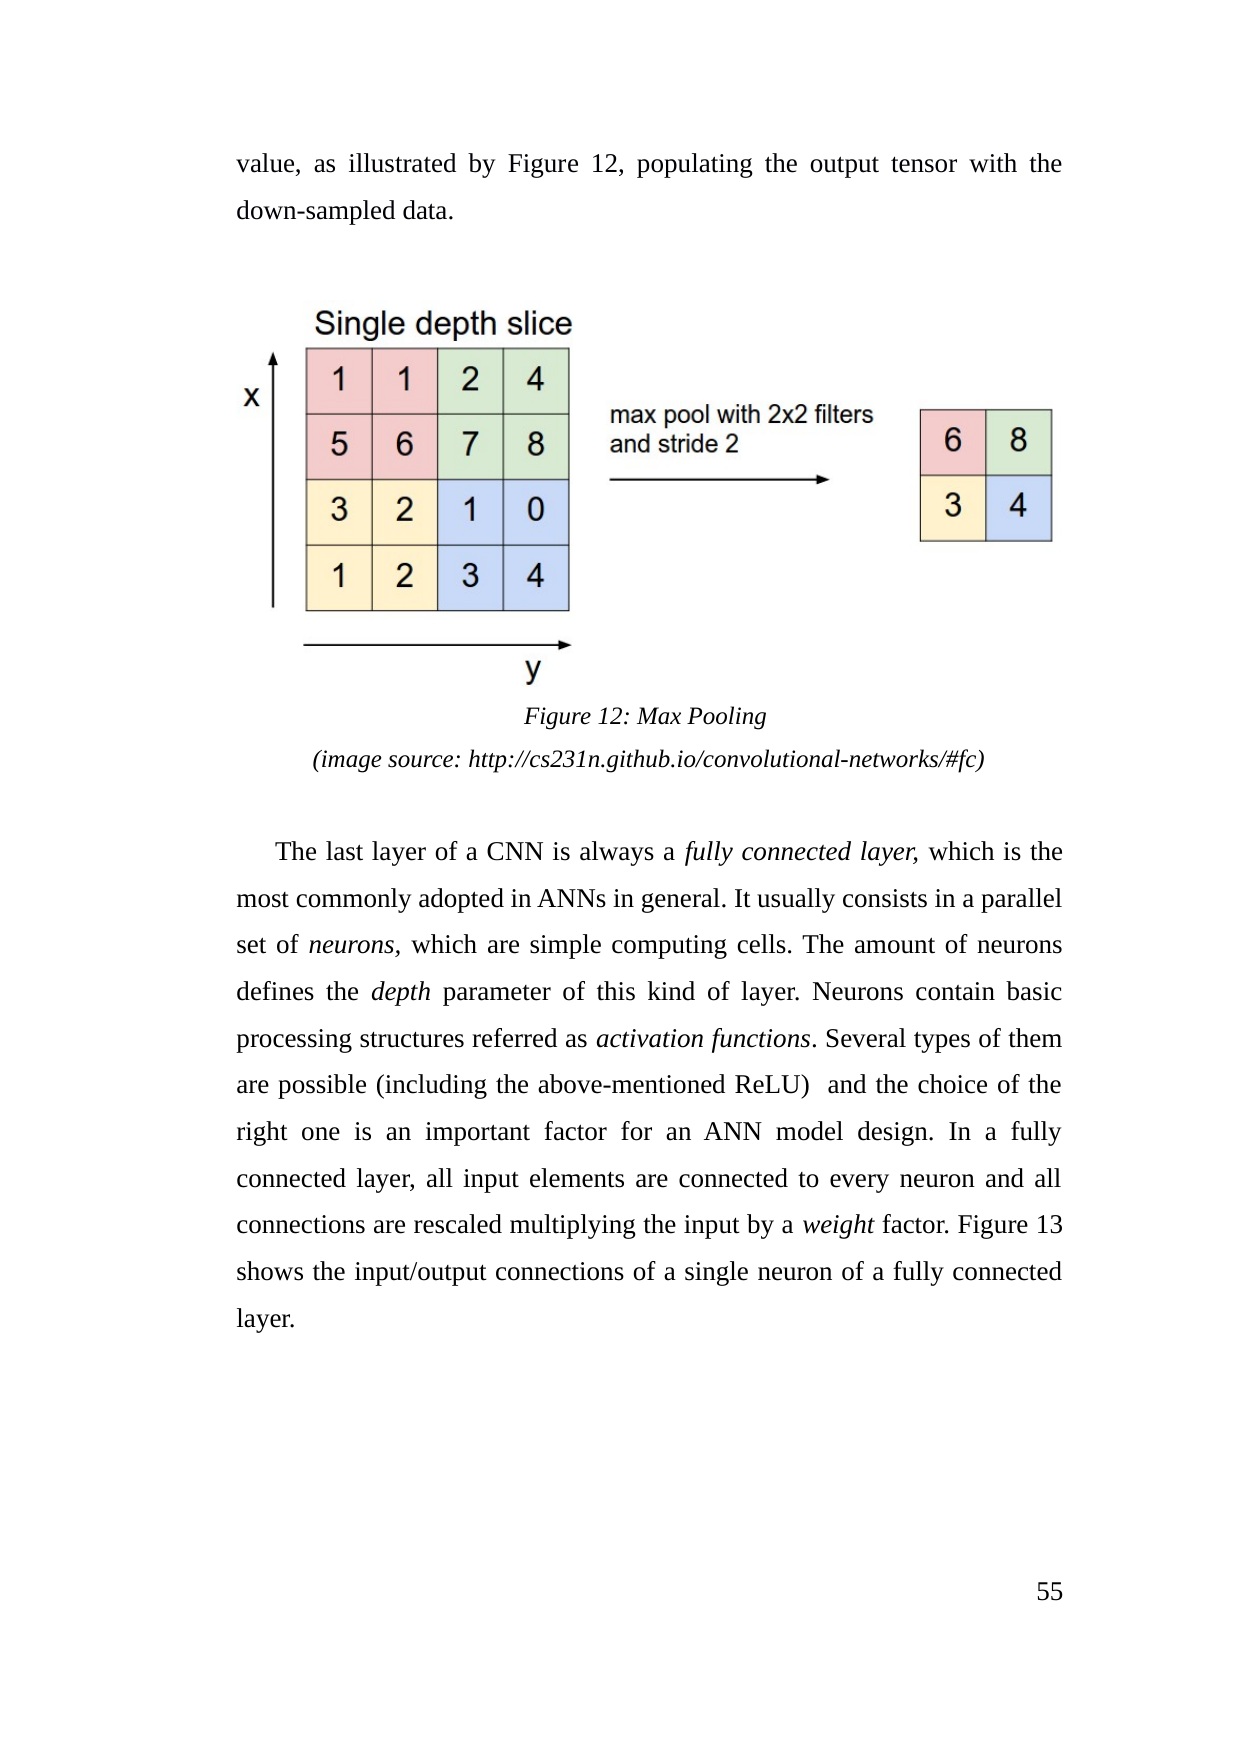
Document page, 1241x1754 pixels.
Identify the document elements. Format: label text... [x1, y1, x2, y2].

text Figure 12: Max Pooling (image source: http://cs231n.github.io/convolutional-networks/#fc) [236, 687, 1063, 773]
text The last layer of a CNN is always a fully connected layer, which is the most commonly adopted in ANNs in general. It usually consists in a parallel set of neurons, which are simple computing cells. The amount of neurons defines the depth parameter of this kind of layer. Neurons contain basic processing structures referred as activation functions. Several types of them are possible (including the above-mentioned ReLU) and the choice of the right one is an important factor for an ANN model design. In a fully connected layer, all input elements are connected to every neuron and all connections are rescaled multiplying the input by a weight factor. Figure 13 shows the input/output connections of a single neuron of a fully connected layer. [236, 835, 1063, 1333]
text value, as illustrated by Figure 12, populating the output tensor with the down-sampled data. [236, 148, 1063, 225]
picture [236, 300, 1063, 687]
